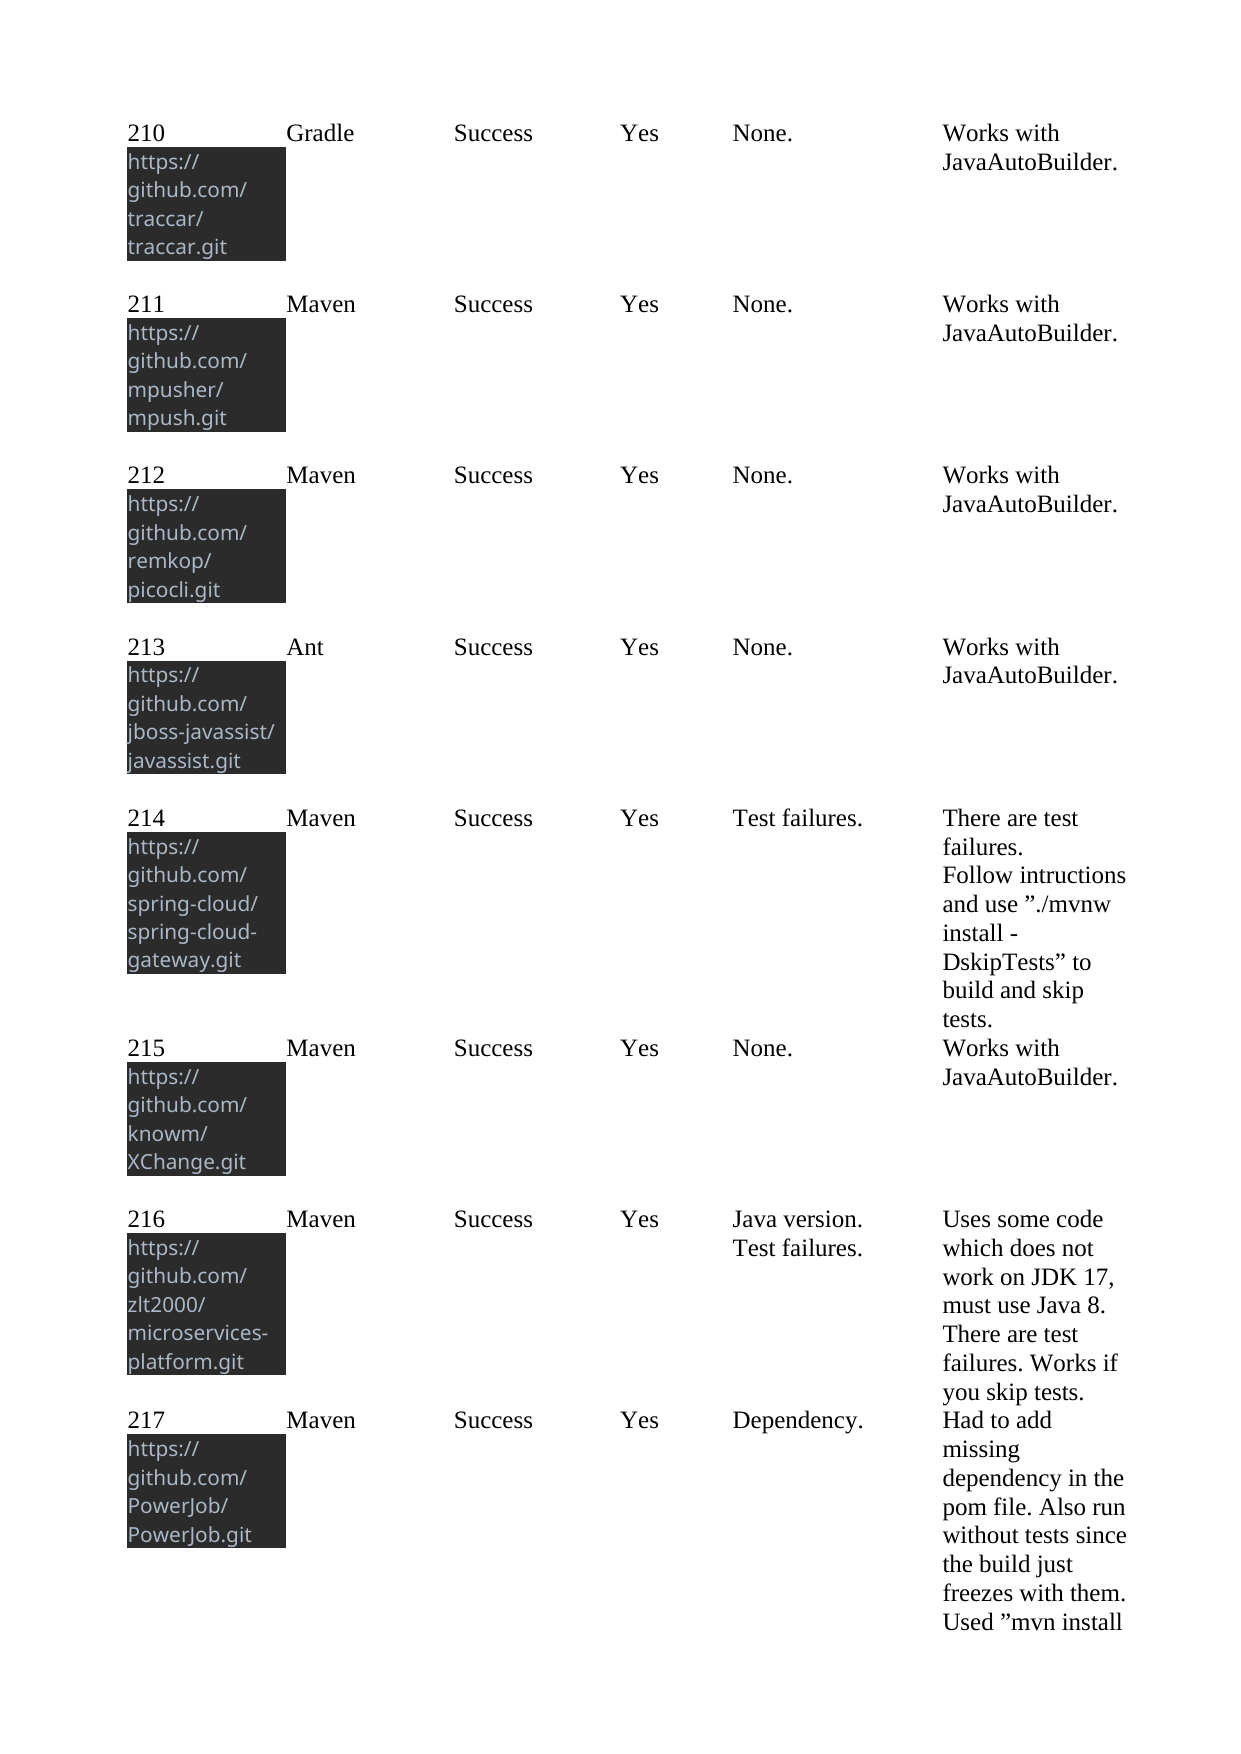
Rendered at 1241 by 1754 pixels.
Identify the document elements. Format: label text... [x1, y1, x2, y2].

table_cell Success [454, 1033, 620, 1204]
table_cell None. [733, 1033, 942, 1204]
table_cell 216 https://github.com/zlt2000/microservices-platform.git [128, 1375, 286, 1406]
table_cell 212 https://github.com/remkop/picocli.git [128, 461, 286, 489]
table_cell Yes [620, 632, 732, 803]
table_cell Maven [286, 803, 454, 1033]
table_cell Success [454, 118, 620, 289]
table_cell 213 https://github.com/jboss-javassist/javassist.git [128, 774, 286, 803]
table_cell 211 https://github.com/mpusher/mpush.git [128, 432, 286, 461]
table_cell Works with JavaAutoBuilder. [942, 118, 1131, 289]
table_cell 215 https://github.com/knowm/XChange.git [128, 1033, 286, 1062]
table_cell 217 https://github.com/PowerJob/PowerJob.git [128, 1548, 286, 1636]
table_cell 211 https://github.com/mpusher/mpush.git [128, 289, 286, 318]
table_cell Maven [286, 1204, 454, 1406]
table_cell Maven [286, 289, 454, 461]
table_cell Works with JavaAutoBuilder. [942, 1033, 1131, 1204]
table_cell 217 https://github.com/PowerJob/PowerJob.git [128, 1406, 286, 1434]
table_cell 216 https://github.com/zlt2000/microservices-platform.git [128, 1204, 286, 1233]
table_cell 213 https://github.com/jboss-javassist/javassist.git [128, 632, 286, 661]
table_cell 214 https://github.com/spring-cloud/spring-cloud-gateway.git [128, 974, 286, 1033]
table_cell Success [454, 289, 620, 461]
table_cell Gradle [286, 118, 454, 289]
table_cell Maven [286, 461, 454, 632]
table_cell Had to add missing dependency in the pom file. Also run without tests since the build just freezes with them. Used ”mvn install [942, 1406, 1131, 1636]
table_cell Yes [620, 1033, 732, 1204]
table_cell Yes [620, 1406, 732, 1636]
table_cell Maven [286, 1033, 454, 1204]
table_cell Ant [286, 632, 454, 803]
table_cell Works with JavaAutoBuilder. [942, 289, 1131, 461]
table_cell Yes [620, 118, 732, 289]
table_cell Success [454, 461, 620, 632]
table_cell Uses some code which does not work on JDK 17, must use Java 8. There are test failures. Works if you skip tests. [942, 1204, 1131, 1406]
table_cell Maven [286, 1406, 454, 1636]
table_cell Success [454, 1406, 620, 1636]
table_cell 210 https://github.com/traccar/traccar.git [128, 261, 286, 289]
table_cell None. [733, 289, 942, 461]
table_cell Yes [620, 1204, 732, 1406]
table_cell Success [454, 803, 620, 1033]
table_cell Yes [620, 803, 732, 1033]
table_cell Dependency. [733, 1406, 942, 1636]
table_cell 214 https://github.com/spring-cloud/spring-cloud-gateway.git [128, 803, 286, 832]
table_cell There are test failures. Follow intructions and use ”./mvnw install -DskipTests” to build and skip tests. [942, 803, 1131, 1033]
table_cell None. [733, 461, 942, 632]
table_cell 210 https://github.com/traccar/traccar.git [128, 118, 286, 147]
table_cell 215 https://github.com/knowm/XChange.git [128, 1176, 286, 1204]
table_cell None. [733, 632, 942, 803]
table_cell Works with JavaAutoBuilder. [942, 461, 1131, 632]
table_cell Success [454, 632, 620, 803]
table_cell Success [454, 1204, 620, 1406]
table_cell Yes [620, 289, 732, 461]
table_cell None. [733, 118, 942, 289]
table_cell Works with JavaAutoBuilder. [942, 632, 1131, 803]
table_cell Java version. Test failures. [733, 1204, 942, 1406]
table_cell Test failures. [733, 803, 942, 1033]
table_cell Yes [620, 461, 732, 632]
table_cell 212 https://github.com/remkop/picocli.git [128, 603, 286, 632]
